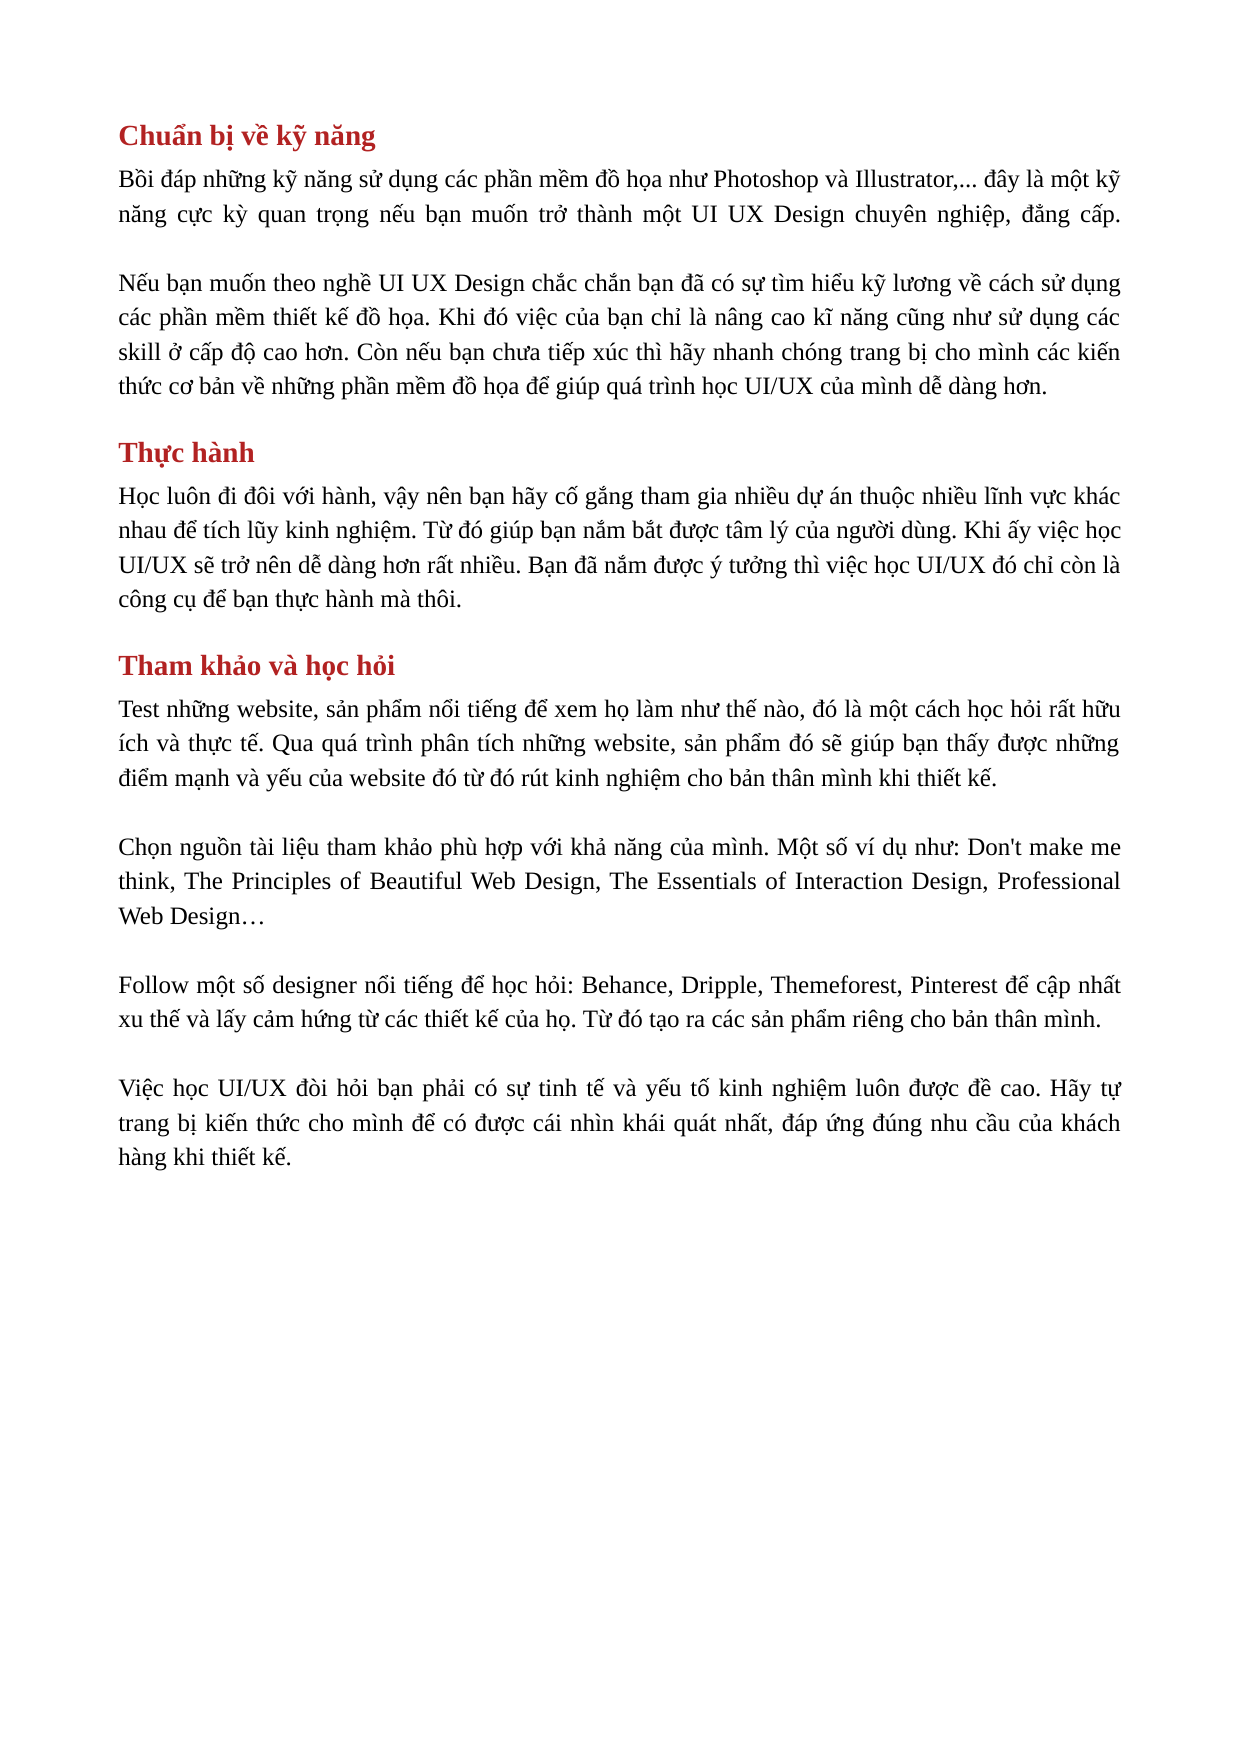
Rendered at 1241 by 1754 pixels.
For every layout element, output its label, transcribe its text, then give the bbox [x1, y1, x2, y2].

text Việc học UI/UX đòi hỏi bạn phải có sự tinh tế và yếu tố kinh nghiệm luôn được đề cao. Hãy tự trang bị kiến thức cho mình để có được cái nhìn khái quát nhất, đáp ứng đúng nhu cầu của khách hàng khi thiết kế. [118, 1073, 1122, 1171]
subtitle Thực hành [118, 435, 1122, 468]
subtitle Tham khảo và học hỏi [118, 648, 1122, 681]
text Chọn nguồn tài liệu tham khảo phù hợp với khả năng của mình. Một số ví dụ như: Don't make me think, The Principles of Beautiful Web Design, The Essentials of Interaction Design, Professional Web Design… [118, 832, 1122, 929]
text Bồi đáp những kỹ năng sử dụng các phần mềm đồ họa như Photoshop và Illustrator,... đây là một kỹ năng cực kỳ quan trọng nếu bạn muốn trở thành một UI UX Design chuyên nghiệp, đẳng cấp. Nếu bạn muốn theo nghề UI UX Design chắc chắn bạn đã có sự tìm hiểu kỹ lương về cách sử dụng các phần mềm thiết kế đồ họa. Khi đó việc của bạn chỉ là nâng cao kĩ năng cũng như sử dụng các skill ở cấp độ cao hơn. Còn nếu bạn chưa tiếp xúc thì hãy nhanh chóng trang bị cho mình các kiến thức cơ bản về những phần mềm đồ họa để giúp quá trình học UI/UX của mình dễ dàng hơn. [118, 164, 1122, 400]
subtitle Chuẩn bị về kỹ năng [118, 118, 1122, 152]
text Test những website, sản phẩm nổi tiếng để xem họ làm như thế nào, đó là một cách học hỏi rất hữu ích và thực tế. Qua quá trình phân tích những website, sản phẩm đó sẽ giúp bạn thấy được những điểm mạnh và yếu của website đó từ đó rút kinh nghiệm cho bản thân mình khi thiết kế. [118, 694, 1122, 792]
text Học luôn đi đôi với hành, vậy nên bạn hãy cố gắng tham gia nhiều dự án thuộc nhiều lĩnh vực khác nhau để tích lũy kinh nghiệm. Từ đó giúp bạn nắm bắt được tâm lý của người dùng. Khi ấy việc học UI/UX sẽ trở nên dễ dàng hơn rất nhiều. Bạn đã nắm được ý tưởng thì việc học UI/UX đó chỉ còn là công cụ để bạn thực hành mà thôi. [118, 481, 1122, 613]
text Follow một số designer nổi tiếng để học hỏi: Behance, Dripple, Themeforest, Pinterest để cập nhất xu thế và lấy cảm hứng từ các thiết kế của họ. Từ đó tạo ra các sản phẩm riêng cho bản thân mình. [118, 970, 1122, 1033]
